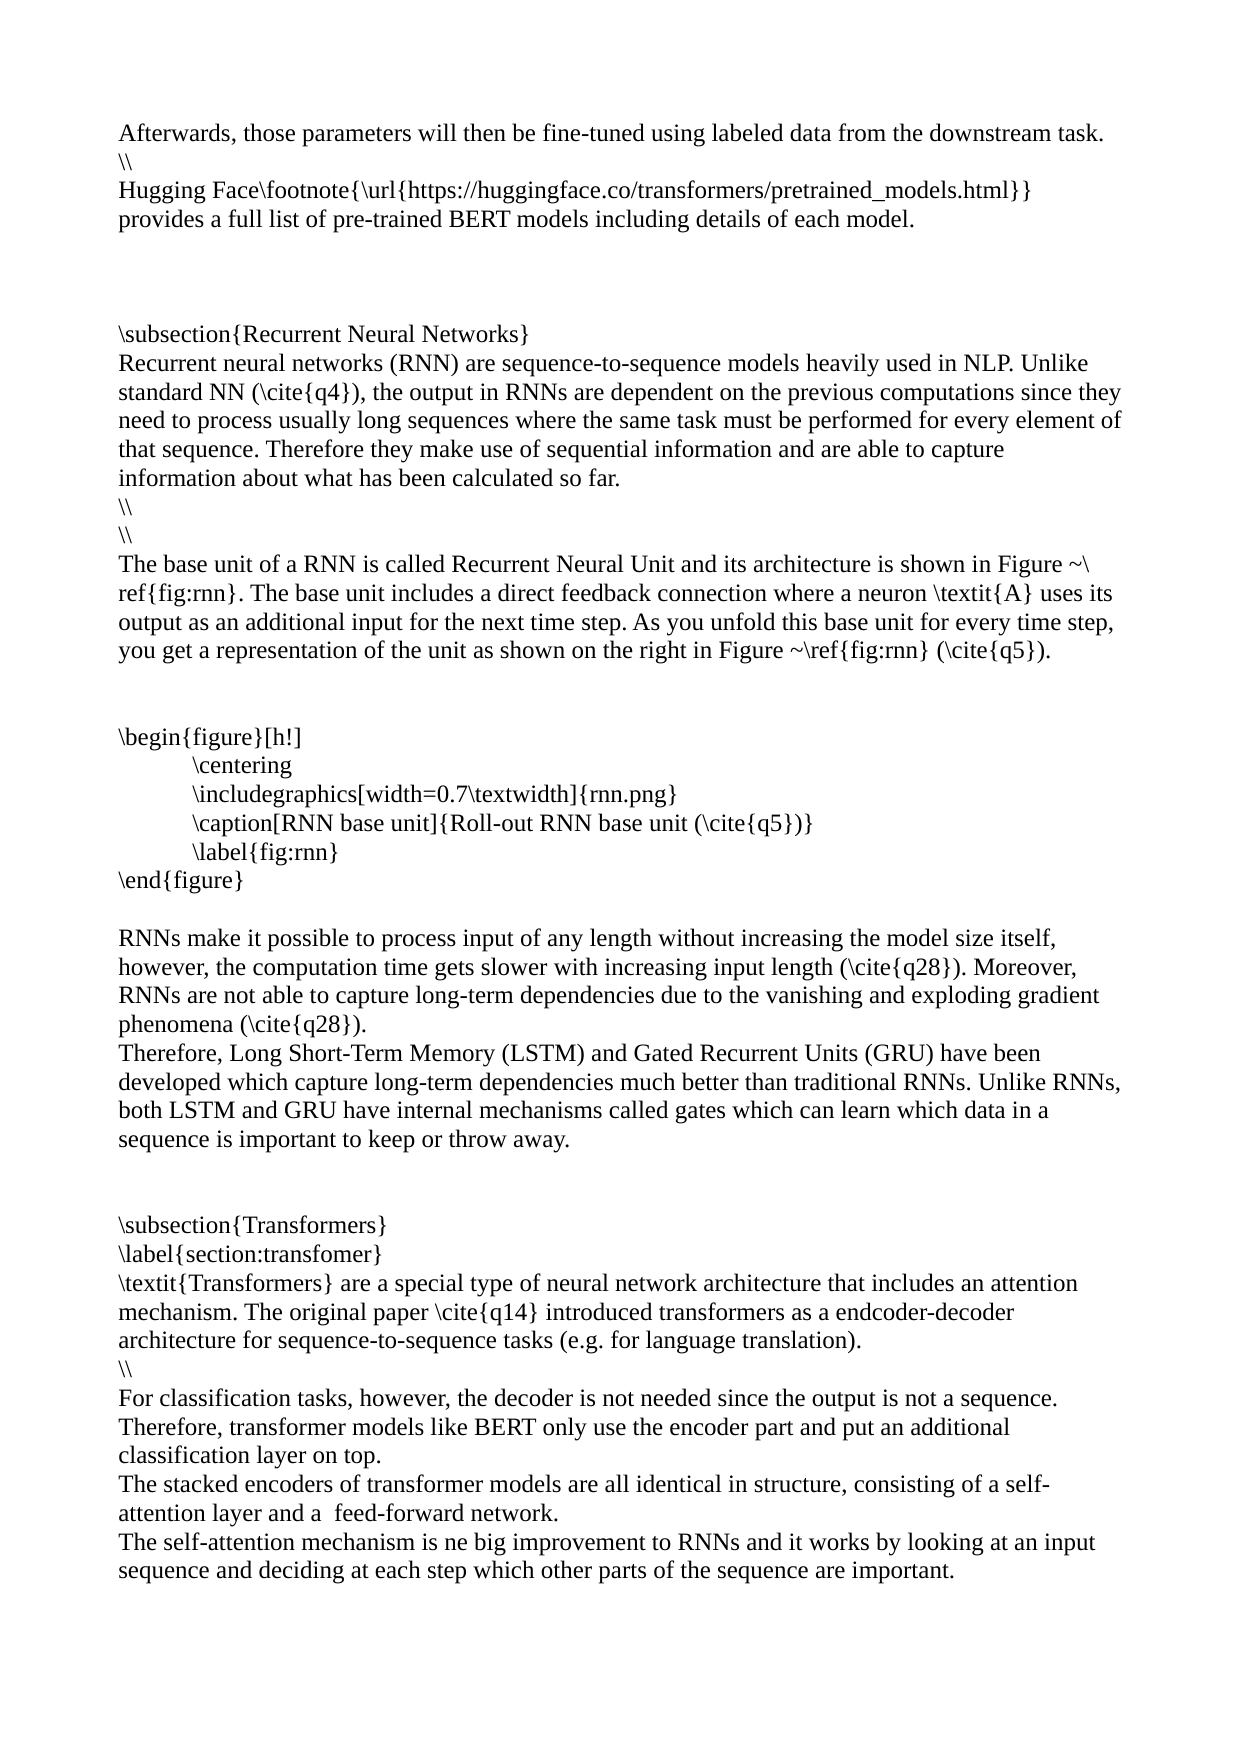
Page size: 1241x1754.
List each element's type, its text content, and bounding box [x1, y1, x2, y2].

text \\ [118, 521, 1122, 549]
text Therefore, Long Short-Term Memory (LSTM) and Gated Recurrent Units (GRU) have been developed which capture long-term dependencies much better than traditional RNNs. Unlike RNNs, both LSTM and GRU have internal mechanisms called gates which can learn which data in a sequence is important to keep or throw away. [118, 1038, 1122, 1153]
text \caption[RNN base unit]{Roll-out RNN base unit (\cite{q5})} [118, 808, 1122, 837]
text \centering [118, 751, 1122, 779]
text \includegraphics[width=0.7\textwidth]{rnn.png} [118, 779, 1122, 808]
text \begin{figure}[h!] [118, 722, 1122, 751]
text \subsection{Recurrent Neural Networks} [118, 319, 1122, 348]
text For classification tasks, however, the decoder is not needed since the output is not a sequence. Therefore, transformer models like BERT only use the encoder part and put an additional classification layer on top. [118, 1383, 1122, 1469]
text \label{section:transfomer} [118, 1239, 1122, 1268]
text The base unit of a RNN is called Recurrent Neural Unit and its architecture is shown in Figure ~\ref{fig:rnn}. The base unit includes a direct feedback connection where a neuron \textit{A} uses its output as an additional input for the next time step. As you unfold this base unit for every time step, you get a representation of the unit as shown on the right in Figure ~\ref{fig:rnn} (\cite{q5}). [118, 549, 1122, 664]
text RNNs make it possible to process input of any length without increasing the model size itself, however, the computation time gets slower with increasing input length (\cite{q28}). Moreover, RNNs are not able to capture long-term dependencies due to the vanishing and exploding gradient phenomena (\cite{q28}). [118, 923, 1122, 1038]
text Hugging Face\footnote{\url{https://huggingface.co/transformers/pretrained_models.html}} provides a full list of pre-trained BERT models including details of each model. [118, 176, 1122, 233]
text The stacked encoders of transformer models are all identical in structure, consisting of a self-attention layer and a feed-forward network. [118, 1469, 1122, 1527]
text \\ [118, 1354, 1122, 1383]
text \\ [118, 147, 1122, 176]
text \textit{Transformers} are a special type of neural network architecture that includes an attention mechanism. The original paper \cite{q14} introduced transformers as a endcoder-decoder architecture for sequence-to-sequence tasks (e.g. for language translation). [118, 1268, 1122, 1354]
text \\ [118, 492, 1122, 521]
text \end{figure} [118, 866, 1122, 894]
text The self-attention mechanism is ne big improvement to RNNs and it works by looking at an input sequence and deciding at each step which other parts of the sequence are important. [118, 1527, 1122, 1584]
text \subsection{Transformers} [118, 1211, 1122, 1239]
text Afterwards, those parameters will then be fine-tuned using labeled data from the downstream task. [118, 118, 1122, 147]
text Recurrent neural networks (RNN) are sequence-to-sequence models heavily used in NLP. Unlike standard NN (\cite{q4}), the output in RNNs are dependent on the previous computations since they need to process usually long sequences where the same task must be performed for every element of that sequence. Therefore they make use of sequential information and are able to capture information about what has been calculated so far. [118, 348, 1122, 492]
text \label{fig:rnn} [118, 837, 1122, 866]
